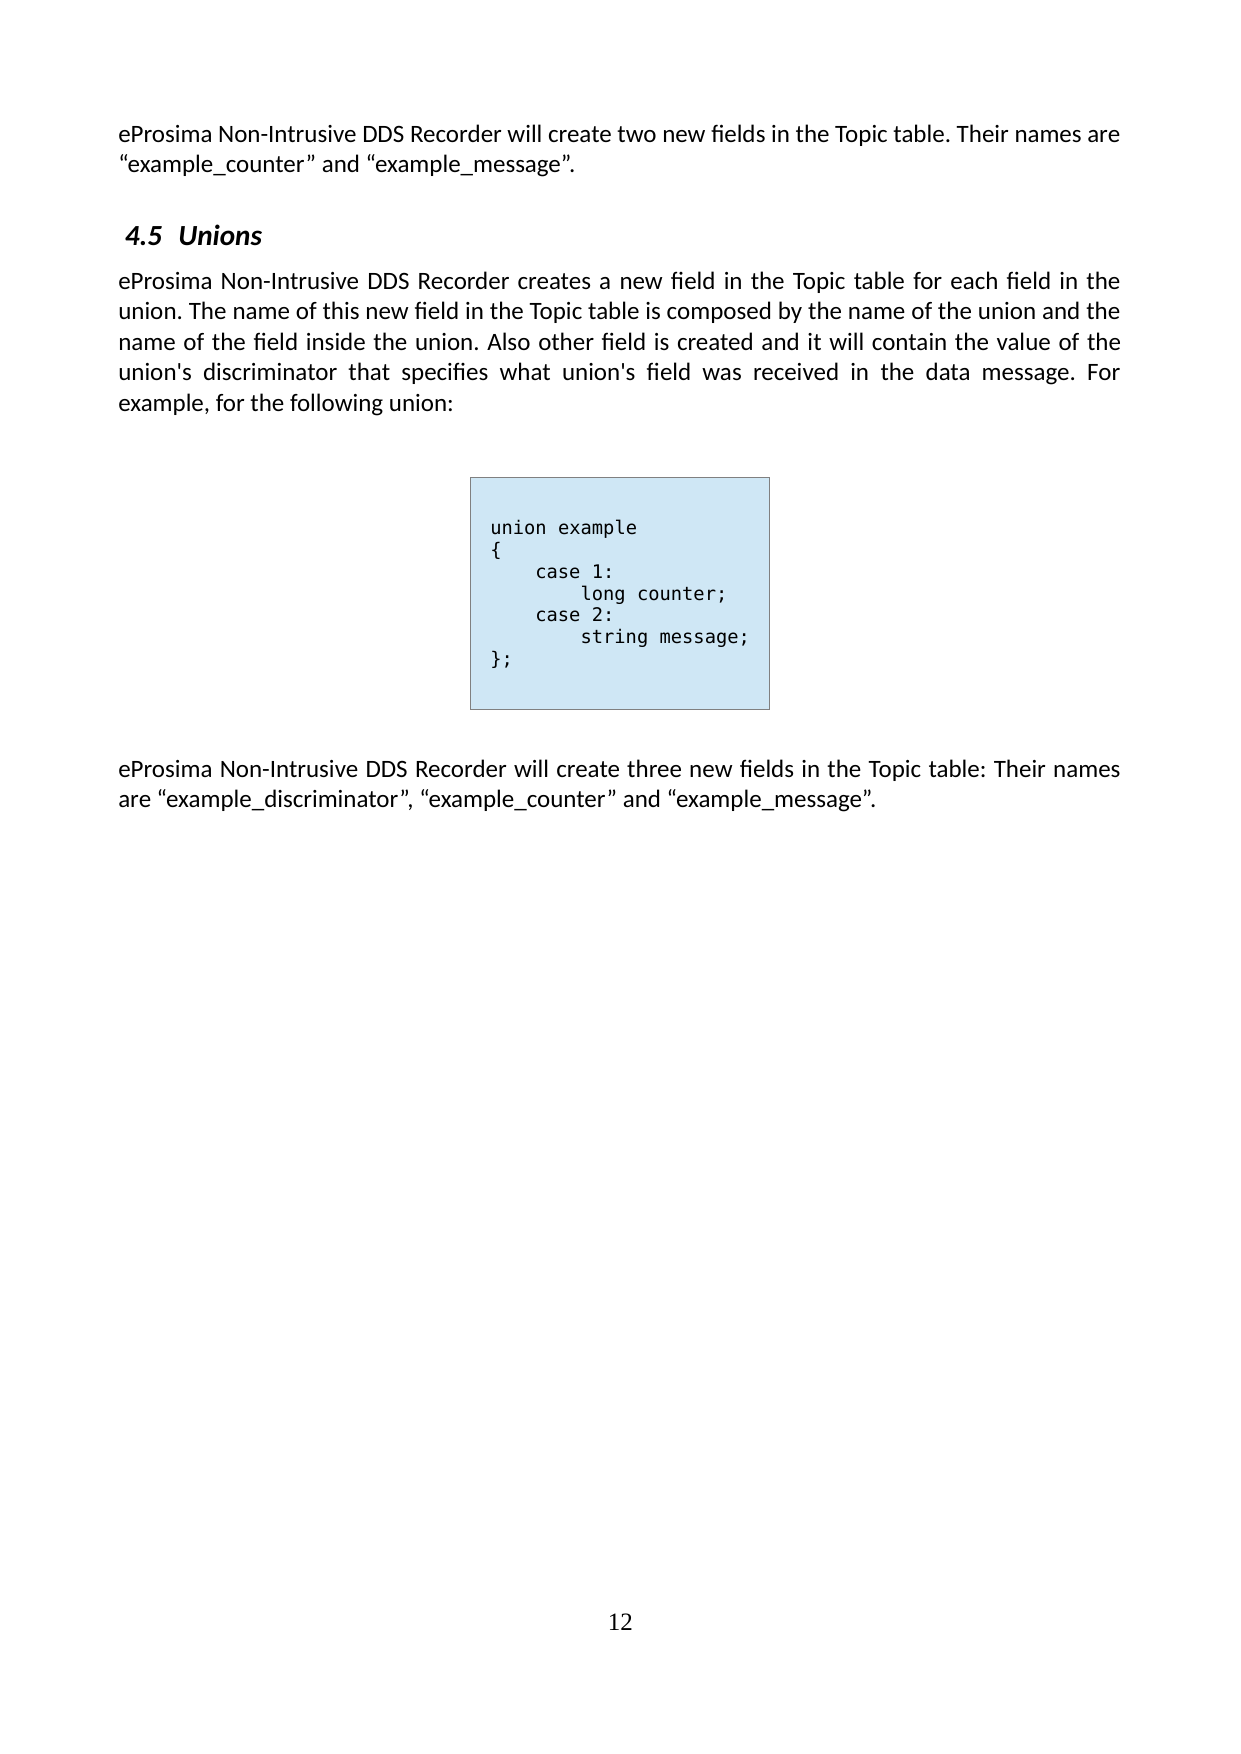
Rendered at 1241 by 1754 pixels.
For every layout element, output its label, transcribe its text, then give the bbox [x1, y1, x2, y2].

subtitle Unions [118, 217, 1122, 252]
text eProsima Non-Intrusive DDS Recorder will create three new fields in the Topic table: Their names are “example_discriminator”, “example_counter” and “example_message”. [118, 753, 1122, 814]
text eProsima Non-Intrusive DDS Recorder will create two new fields in the Topic table. Their names are “example_counter” and “example_message”. [118, 118, 1122, 179]
text eProsima Non-Intrusive DDS Recorder creates a new field in the Topic table for each field in the union. The name of this new field in the Topic table is composed by the name of the union and the name of the field inside the union. Also other field is created and it will contain the value of the union's discriminator that specifies what union's field was received in the data message. For example, for the following union: [118, 265, 1122, 417]
